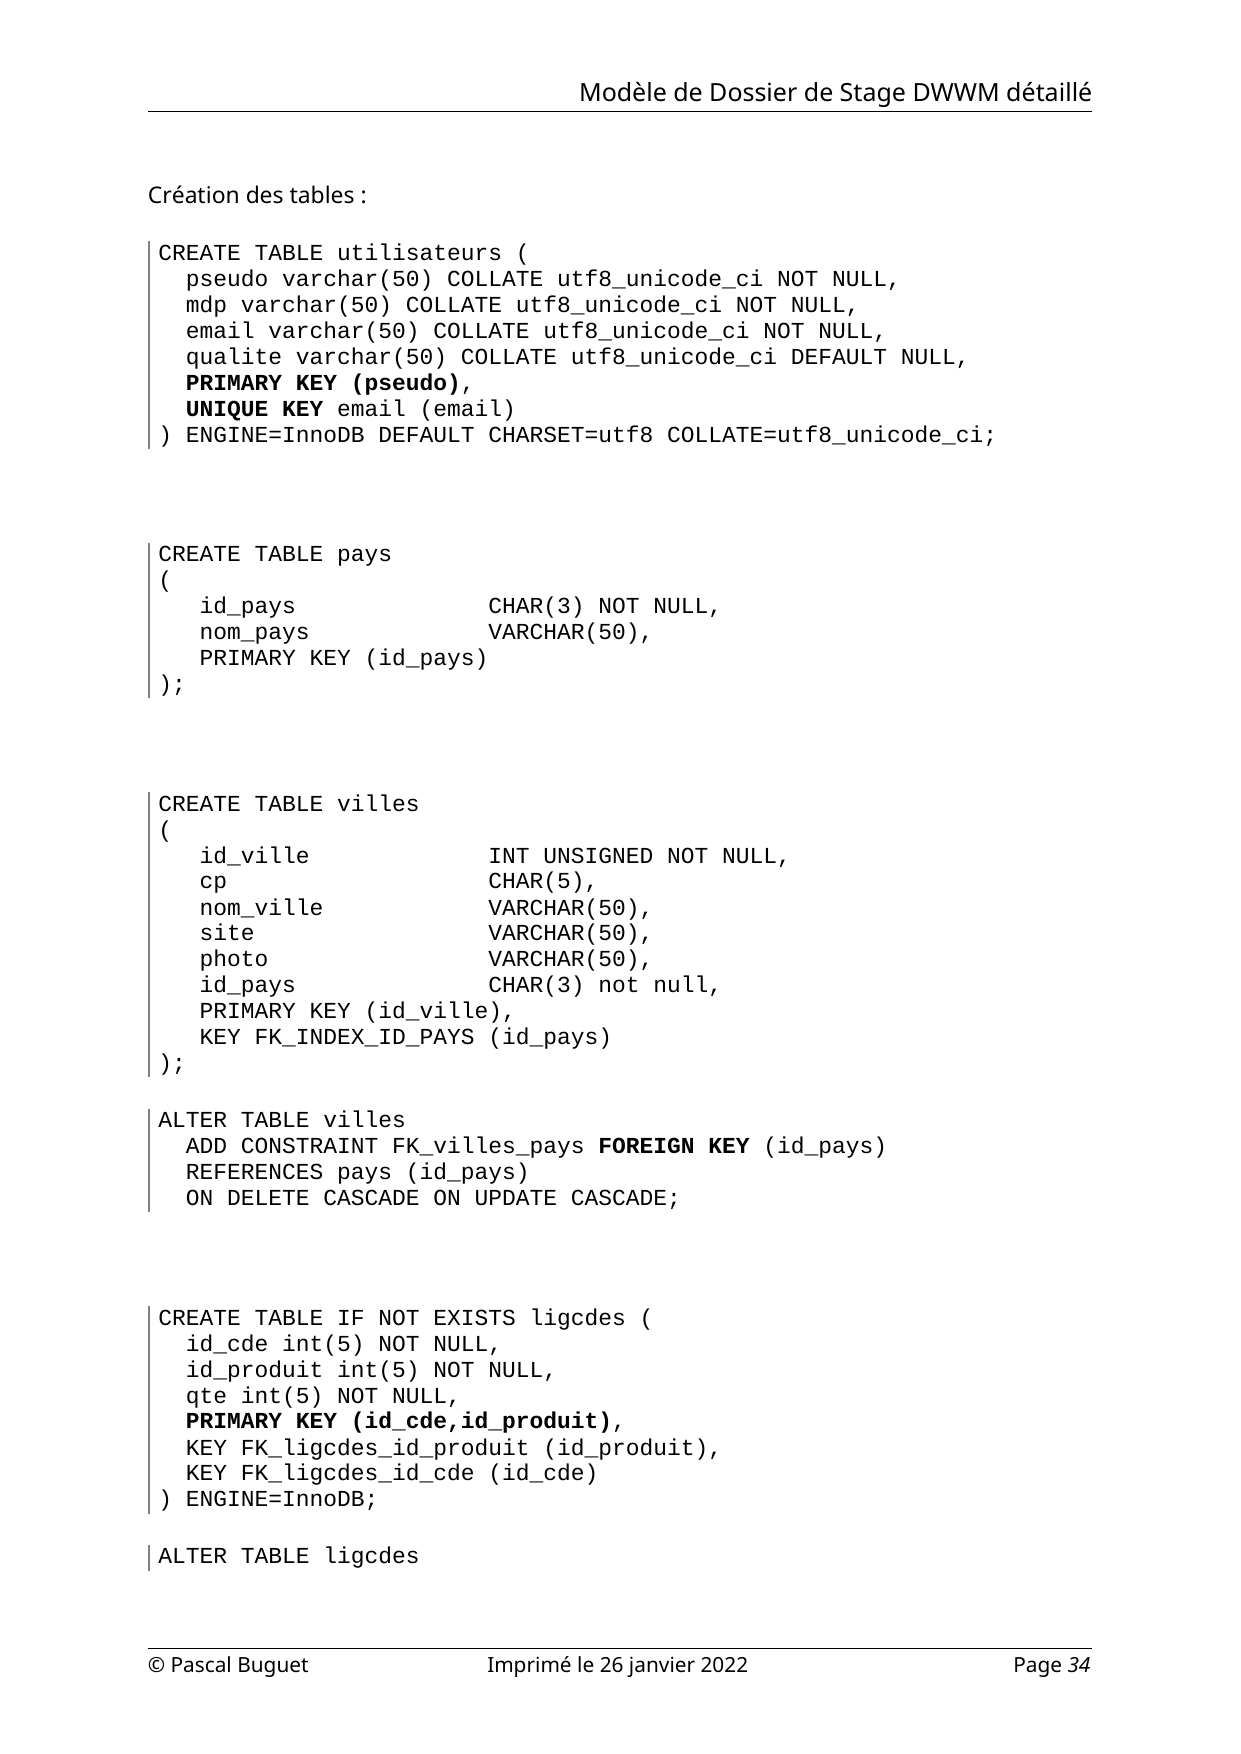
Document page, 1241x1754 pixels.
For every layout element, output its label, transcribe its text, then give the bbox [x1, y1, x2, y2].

text KEY FK_INDEX_ID_PAYS (id_pays) [150, 1026, 1092, 1051]
text nom_pays VARCHAR(50), [150, 621, 1092, 646]
text Création des tables : [148, 179, 1092, 210]
text KEY FK_ligcdes_id_cde (id_cde) [150, 1462, 1092, 1488]
text ) ENGINE=InnoDB; [150, 1488, 1092, 1514]
text id_cde int(5) NOT NULL, [150, 1332, 1092, 1358]
text id_pays CHAR(3) not null, [150, 974, 1092, 999]
text ( [150, 818, 1092, 844]
text PRIMARY KEY (id_cde,id_produit), [150, 1410, 1092, 1436]
text qte int(5) NOT NULL, [150, 1384, 1092, 1410]
text cp CHAR(5), [150, 870, 1092, 896]
text id_pays CHAR(3) NOT NULL, [150, 594, 1092, 621]
text KEY FK_ligcdes_id_produit (id_produit), [150, 1436, 1092, 1462]
text REFERENCES pays (id_pays) [150, 1161, 1092, 1186]
text id_ville INT UNSIGNED NOT NULL, [150, 844, 1092, 870]
text ); [150, 1051, 1092, 1077]
text ( [150, 569, 1092, 594]
text CREATE TABLE utilisateurs ( [150, 241, 1092, 267]
text CREATE TABLE villes [150, 792, 1092, 818]
text UNIQUE KEY email (email) [150, 397, 1092, 423]
text email varchar(50) COLLATE utf8_unicode_ci NOT NULL, [150, 319, 1092, 345]
text ALTER TABLE villes [150, 1109, 1092, 1134]
text id_produit int(5) NOT NULL, [150, 1358, 1092, 1384]
text ALTER TABLE ligcdes [150, 1545, 1092, 1571]
text ADD CONSTRAINT FK_villes_pays FOREIGN KEY (id_pays) [150, 1134, 1092, 1161]
text CREATE TABLE pays [150, 543, 1092, 569]
text CREATE TABLE IF NOT EXISTS ligcdes ( [150, 1306, 1092, 1332]
text qualite varchar(50) COLLATE utf8_unicode_ci DEFAULT NULL, [150, 345, 1092, 371]
text PRIMARY KEY (id_ville), [150, 999, 1092, 1026]
text site VARCHAR(50), [150, 922, 1092, 948]
text mdp varchar(50) COLLATE utf8_unicode_ci NOT NULL, [150, 293, 1092, 319]
text pseudo varchar(50) COLLATE utf8_unicode_ci NOT NULL, [150, 267, 1092, 293]
text ); [150, 672, 1092, 698]
text photo VARCHAR(50), [150, 948, 1092, 974]
text PRIMARY KEY (id_pays) [150, 646, 1092, 672]
text ON DELETE CASCADE ON UPDATE CASCADE; [150, 1186, 1092, 1212]
text nom_ville VARCHAR(50), [150, 896, 1092, 922]
text ) ENGINE=InnoDB DEFAULT CHARSET=utf8 COLLATE=utf8_unicode_ci; [150, 423, 1092, 449]
text PRIMARY KEY (pseudo), [150, 371, 1092, 397]
